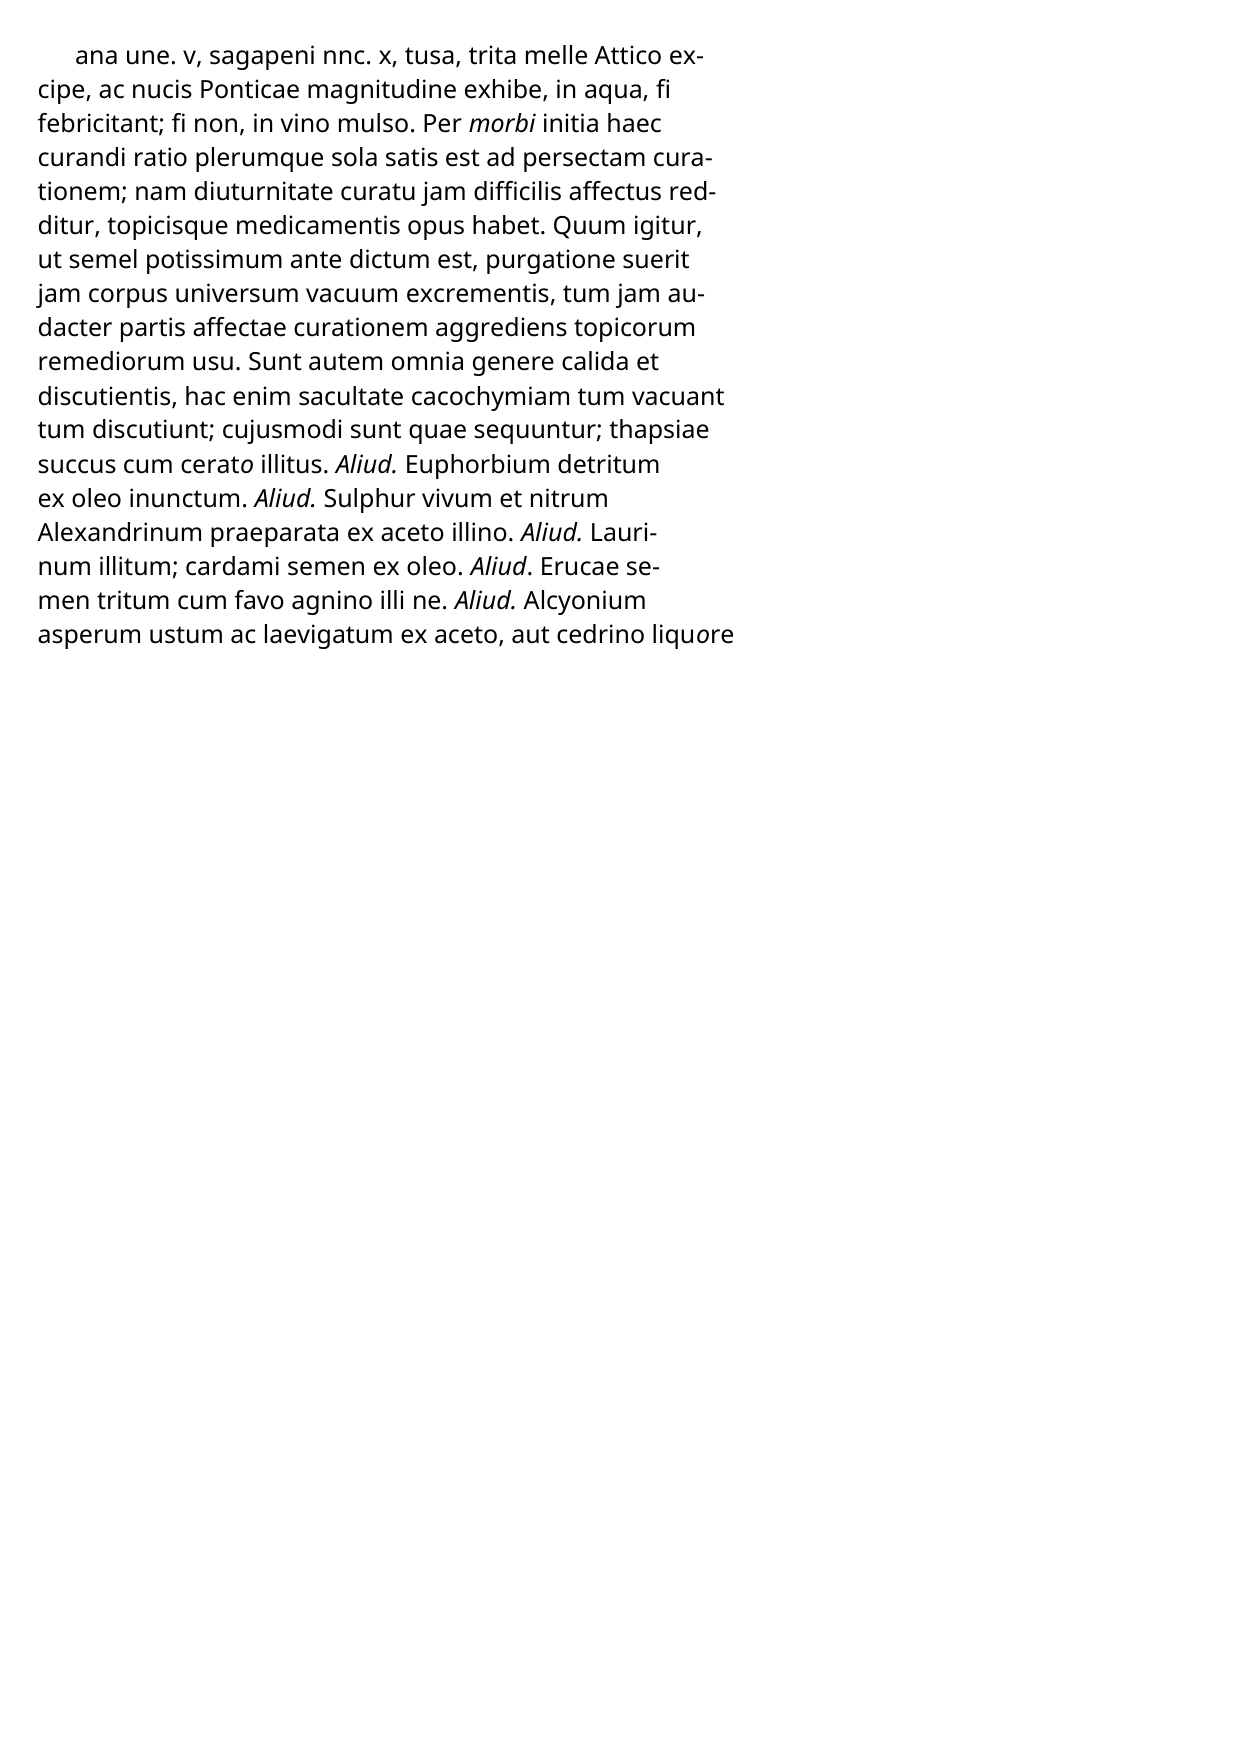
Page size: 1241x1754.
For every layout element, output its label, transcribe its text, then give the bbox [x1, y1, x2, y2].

text ana une. v, sagapeni nnc. x, tusa, trita melle Attico ex- cipe, ac nucis Ponticae magnitudine exhibe, in aqua, fi febricitant; fi non, in vino mulso. Per morbi initia haec curandi ratio plerumque sola satis est ad persectam cura- tionem; nam diuturnitate curatu jam difficilis affectus red- ditur, topicisque medicamentis opus habet. Quum igitur, ut semel potissimum ante dictum est, purgatione suerit jam corpus universum vacuum excrementis, tum jam au- dacter partis affectae curationem aggrediens topicorum remediorum usu. Sunt autem omnia genere calida et discutientis, hac enim sacultate cacochymiam tum vacuant tum discutiunt; cujusmodi sunt quae sequuntur; thapsiae succus cum cerato illitus. Aliud. Euphorbium detritum ex oleo inunctum. Aliud. Sulphur vivum et nitrum Alexandrinum praeparata ex aceto illino. Aliud. Lauri- num illitum; cardami semen ex oleo. Aliud. Erucae se- men tritum cum favo agnino illi ne. Aliud. Alcyonium asperum ustum ac laevigatum ex aceto, aut cedrino liquore [37, 37, 1203, 651]
